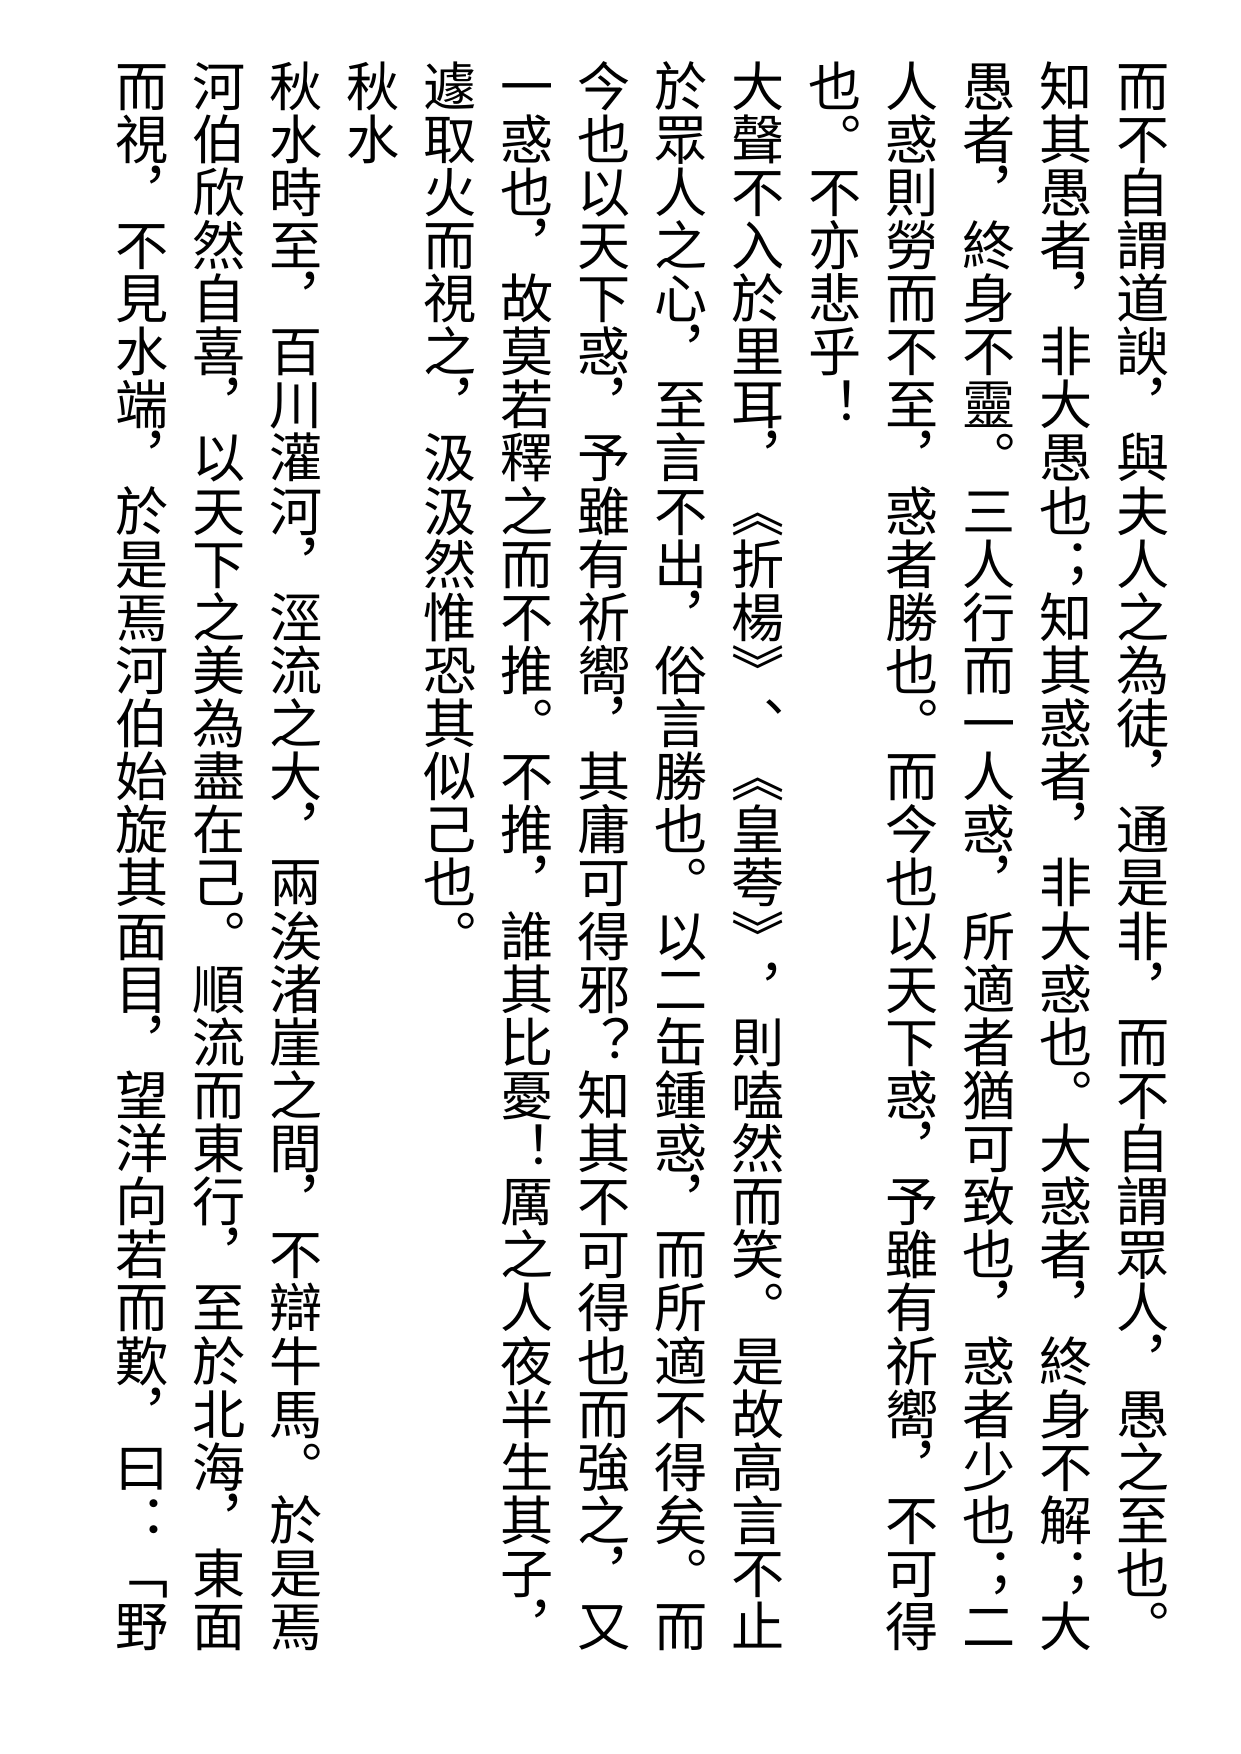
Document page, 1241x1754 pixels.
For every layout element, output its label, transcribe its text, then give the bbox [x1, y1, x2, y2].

text 孝子不諛其親，忠臣不諂其君，臣子之盛也。親之所言而然，所行而善，則世俗謂之不肖子；君之所言而然，所行而善，則世俗謂之不肖臣。而未知此其必然邪！世俗之所謂然而然之，所謂善而善之，則不謂之道諛之人也。然則俗固嚴於親而尊於君邪！謂己道人，則勃然作色；謂己諛人，則怫然作色。而終身道人也，終身諛人也，合譬飾辭聚眾也，是始終本末不相坐。垂衣裳，設采色，動容貌，以媚一世，而不自謂道諛，與夫人之為徒，通是非，而不自謂眾人，愚之至也。知其愚者，非大愚也；知其惑者，非大惑也。大惑者，終身不解；大愚者，終身不靈。三人行而一人惑，所適者猶可致也，惑者少也；二人惑則勞而不至，惑者勝也。而今也以天下惑，予雖有祈嚮，不可得也。不亦悲乎！ [796, 59, 1181, 1695]
text 秋水 [334, 59, 411, 1695]
text 大聲不入於里耳，《折楊》、《皇荂》，則嗑然而笑。是故高言不止於眾人之心，至言不出，俗言勝也。以二缶鍾惑，而所適不得矣。而今也以天下惑，予雖有祈嚮，其庸可得邪？知其不可得也而強之，又一惑也，故莫若釋之而不推。不推，誰其比憂！厲之人夜半生其子，遽取火而視之，汲汲然惟恐其似己也。 [411, 59, 796, 1695]
text 秋水時至，百川灌河，涇流之大，兩涘渚崖之間，不辯牛馬。於是焉河伯欣然自喜，以天下之美為盡在己。順流而東行，至於北海，東面而視，不見水端，於是焉河伯始旋其面目，望洋向若而歎，曰：「野語有之曰『聞道百，以為莫己若』者，我之謂也。且夫我嘗聞少仲尼之聞而輕伯夷之義者，始吾弗信，今我睹子之難窮也，吾非至於子之門則殆矣，吾長見笑於大方之家。」 [103, 59, 334, 1695]
